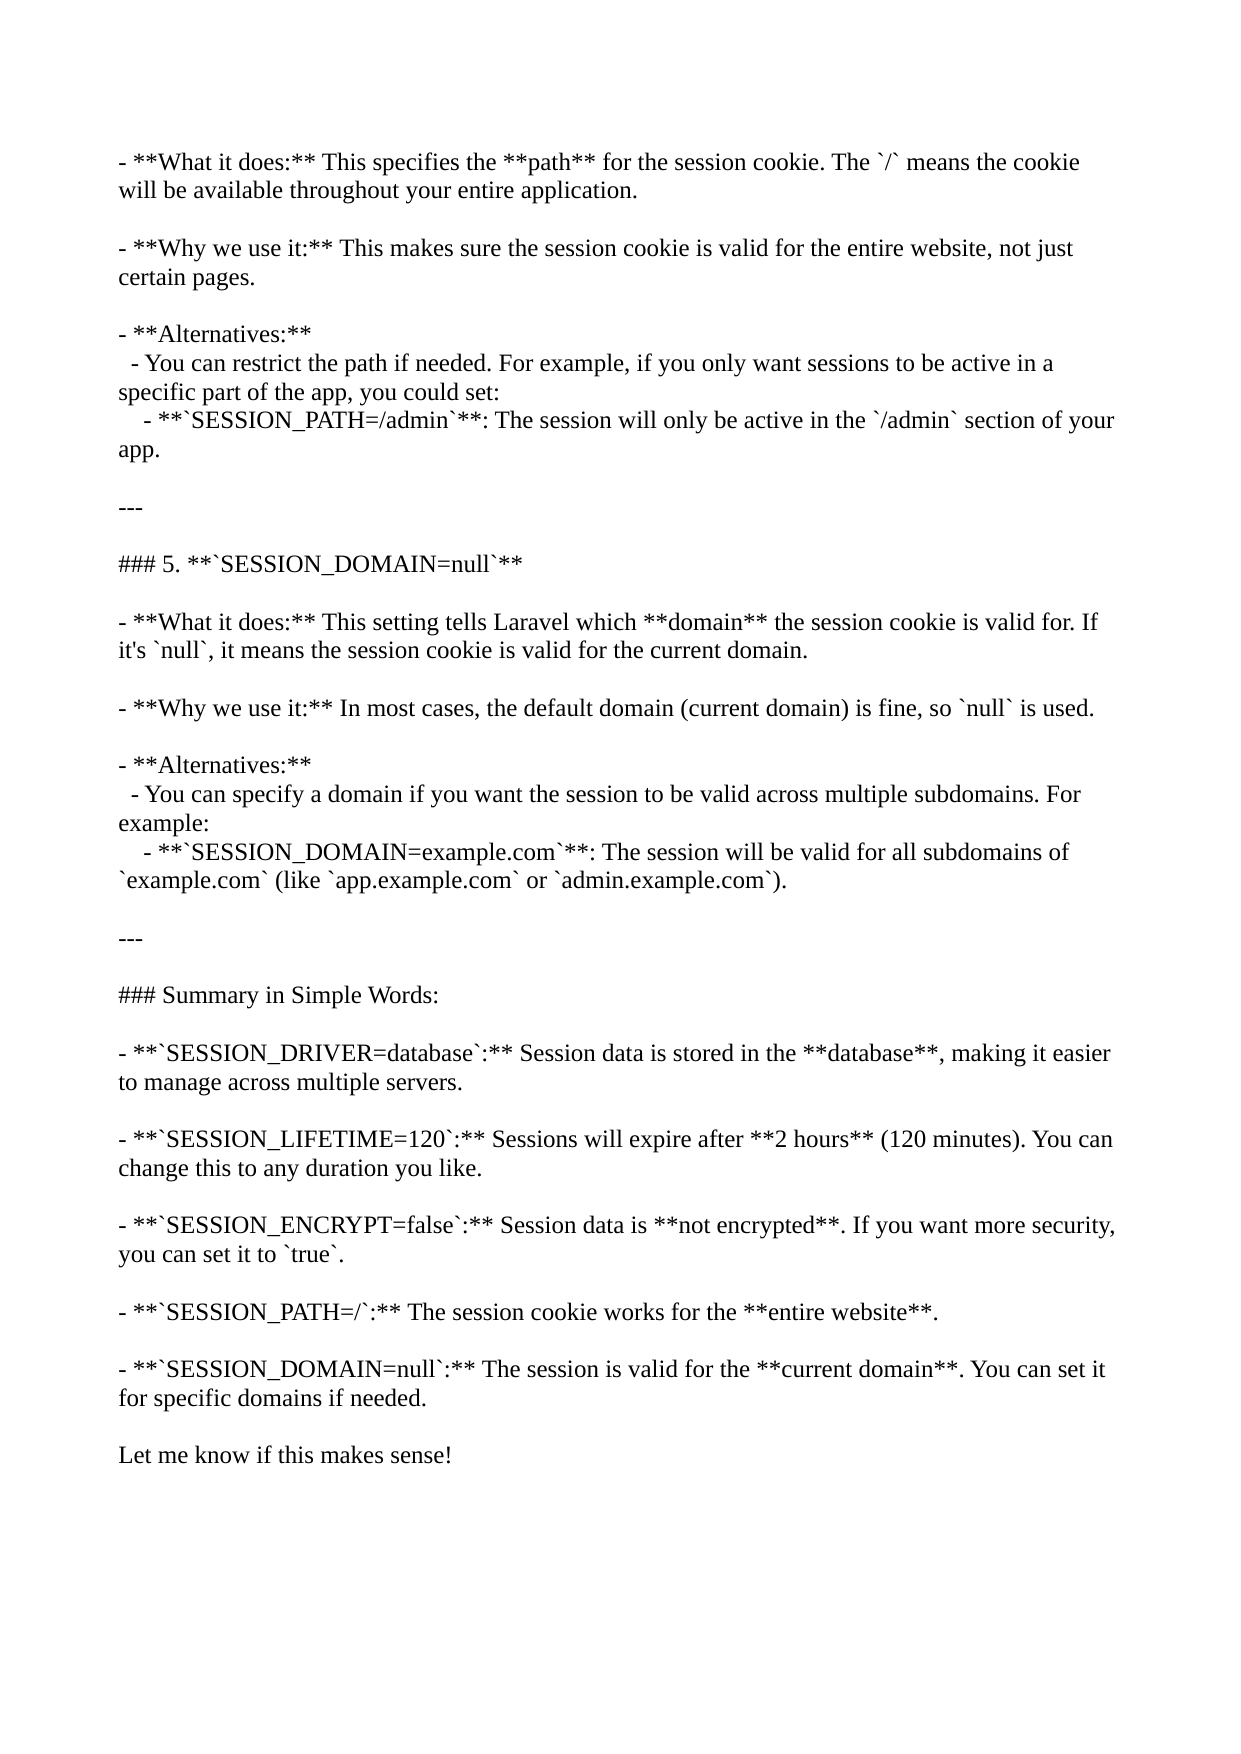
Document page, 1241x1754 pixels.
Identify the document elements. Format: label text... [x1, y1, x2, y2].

text --- [118, 492, 1122, 521]
text - **`SESSION_PATH=/`:** The session cookie works for the **entire website**. [118, 1297, 1122, 1326]
text - You can specify a domain if you want the session to be valid across multiple subdomains. For example: [118, 779, 1122, 837]
text - You can restrict the path if needed. For example, if you only want sessions to be active in a specific part of the app, you could set: [118, 348, 1122, 406]
text - **`SESSION_DRIVER=database`:** Session data is stored in the **database**, making it easier to manage across multiple servers. [118, 1038, 1122, 1096]
text - **`SESSION_DOMAIN=null`:** The session is valid for the **current domain**. You can set it for specific domains if needed. [118, 1354, 1122, 1412]
text ### 5. **`SESSION_DOMAIN=null`** [118, 549, 1122, 578]
text ### Summary in Simple Words: [118, 981, 1122, 1009]
text - **`SESSION_PATH=/admin`**: The session will only be active in the `/admin` section of your app. [118, 406, 1122, 463]
text - **What it does:** This setting tells Laravel which **domain** the session cookie is valid for. If it's `null`, it means the session cookie is valid for the current domain. [118, 607, 1122, 664]
text - **What it does:** This specifies the **path** for the session cookie. The `/` means the cookie will be available throughout your entire application. [118, 147, 1122, 204]
text - **Alternatives:** [118, 319, 1122, 348]
text - **Why we use it:** This makes sure the session cookie is valid for the entire website, not just certain pages. [118, 233, 1122, 291]
text Let me know if this makes sense! [118, 1441, 1122, 1469]
text --- [118, 923, 1122, 952]
text - **`SESSION_ENCRYPT=false`:** Session data is **not encrypted**. If you want more security, you can set it to `true`. [118, 1211, 1122, 1268]
text - **`SESSION_DOMAIN=example.com`**: The session will be valid for all subdomains of `example.com` (like `app.example.com` or `admin.example.com`). [118, 837, 1122, 894]
text - **Why we use it:** In most cases, the default domain (current domain) is fine, so `null` is used. [118, 693, 1122, 722]
text - **Alternatives:** [118, 751, 1122, 779]
text - **`SESSION_LIFETIME=120`:** Sessions will expire after **2 hours** (120 minutes). You can change this to any duration you like. [118, 1124, 1122, 1182]
